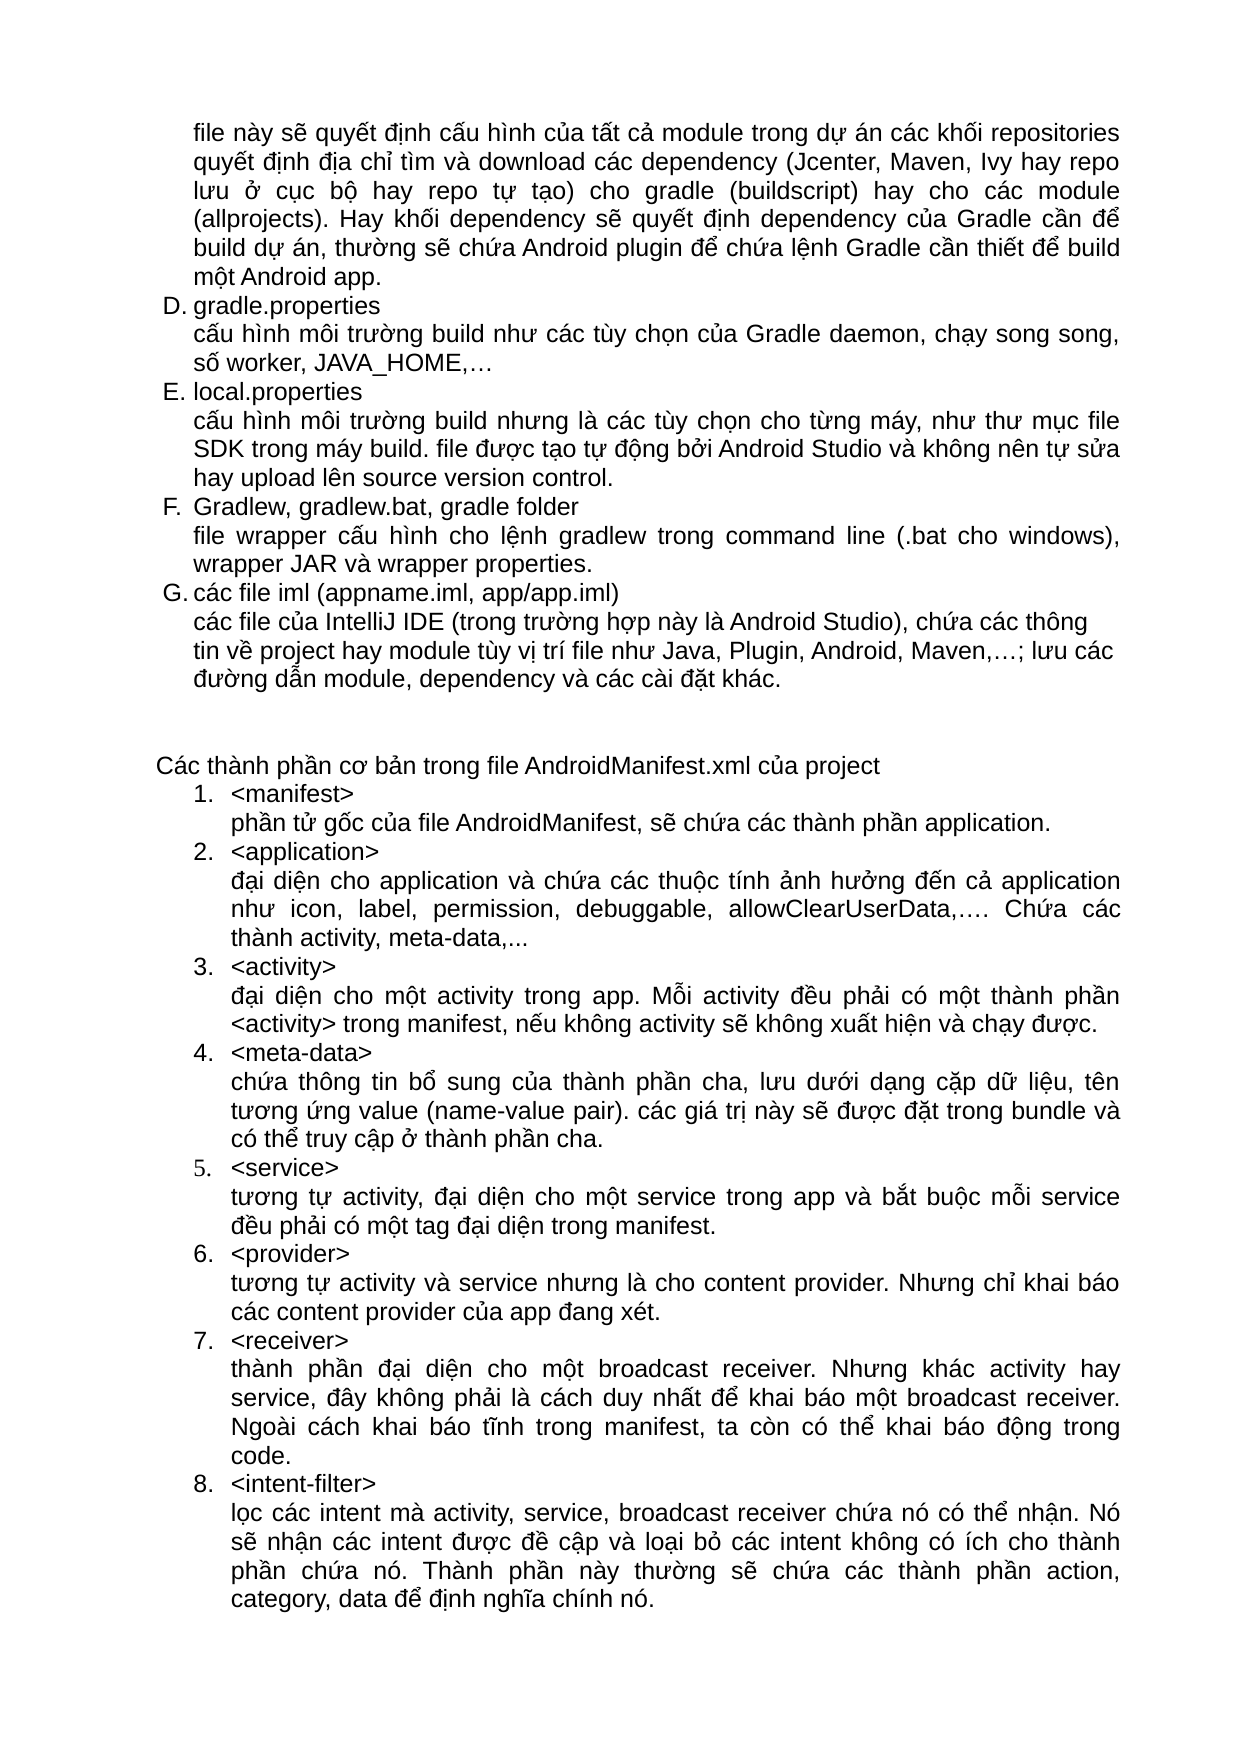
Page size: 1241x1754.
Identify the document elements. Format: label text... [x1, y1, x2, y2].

list <receiver> [193, 1326, 1122, 1354]
list <manifest> [193, 779, 1122, 808]
list chứa thông tin bổ sung của thành phần cha, lưu dưới dạng cặp dữ liệu, tên tương ứng value (name-value pair). các giá trị này sẽ được đặt trong bundle và có thể truy cập ở thành phần cha. [193, 1067, 1122, 1153]
list <intent-filter> [193, 1469, 1122, 1498]
list <provider> [193, 1239, 1122, 1268]
list tương tự activity và service nhưng là cho content provider. Nhưng chỉ khai báo các content provider của app đang xét. [193, 1268, 1122, 1326]
list file wrapper cấu hình cho lệnh gradlew trong command line (.bat cho windows), wrapper JAR và wrapper properties. [156, 521, 1122, 578]
list <service> [193, 1153, 1122, 1182]
list thành phần đại diện cho một broadcast receiver. Nhưng khác activity hay service, đây không phải là cách duy nhất để khai báo một broadcast receiver. Ngoài cách khai báo tĩnh trong manifest, ta còn có thể khai báo động trong code. [193, 1354, 1122, 1469]
list cấu hình môi trường build như các tùy chọn của Gradle daemon, chạy song song, số worker, JAVA_HOME,… [156, 319, 1122, 377]
list tương tự activity, đại diện cho một service trong app và bắt buộc mỗi service đều phải có một tag đại diện trong manifest. [193, 1182, 1122, 1239]
list <application> [193, 837, 1122, 866]
list <meta-data> [193, 1038, 1122, 1067]
list cấu hình môi trường build nhưng là các tùy chọn cho từng máy, như thư mục file SDK trong máy build. file được tạo tự động bởi Android Studio và không nên tự sửa hay upload lên source version control. [156, 406, 1122, 492]
list đại diện cho application và chứa các thuộc tính ảnh hưởng đến cả application như icon, label, permission, debuggable, allowClearUserData,…. Chứa các thành activity, meta-data,... [193, 866, 1122, 952]
list Gradlew, gradlew.bat, gradle folder [156, 492, 1122, 521]
list các file iml (appname.iml, app/app.iml) các file của IntelliJ IDE (trong trường hợp này là Android Studio), chứa các thông tin về project hay module tùy vị trí file như Java, Plugin, Android, Maven,…; lưu các đường dẫn module, dependency và các cài đặt khác. [156, 578, 1122, 693]
list lọc các intent mà activity, service, broadcast receiver chứa nó có thể nhận. Nó sẽ nhận các intent được đề cập và loại bỏ các intent không có ích cho thành phần chứa nó. Thành phần này thường sẽ chứa các thành phần action, category, data để định nghĩa chính nó. [193, 1498, 1122, 1613]
list file này sẽ quyết định cấu hình của tất cả module trong dự án các khối repositories quyết định địa chỉ tìm và download các dependency (Jcenter, Maven, Ivy hay repo lưu ở cục bộ hay repo tự tạo) cho gradle (buildscript) hay cho các module (allprojects). Hay khối dependency sẽ quyết định dependency của Gradle cần để build dự án, thường sẽ chứa Android plugin để chứa lệnh Gradle cần thiết để build một Android app. [156, 118, 1122, 291]
list đại diện cho một activity trong app. Mỗi activity đều phải có một thành phần <activity> trong manifest, nếu không activity sẽ không xuất hiện và chạy được. [193, 981, 1122, 1038]
list phần tử gốc của file AndroidManifest, sẽ chứa các thành phần application. [193, 808, 1122, 837]
list gradle.properties [156, 291, 1122, 319]
list local.properties [156, 377, 1122, 406]
list <activity> [193, 952, 1122, 981]
text Các thành phần cơ bản trong file AndroidManifest.xml của project [156, 751, 1122, 779]
